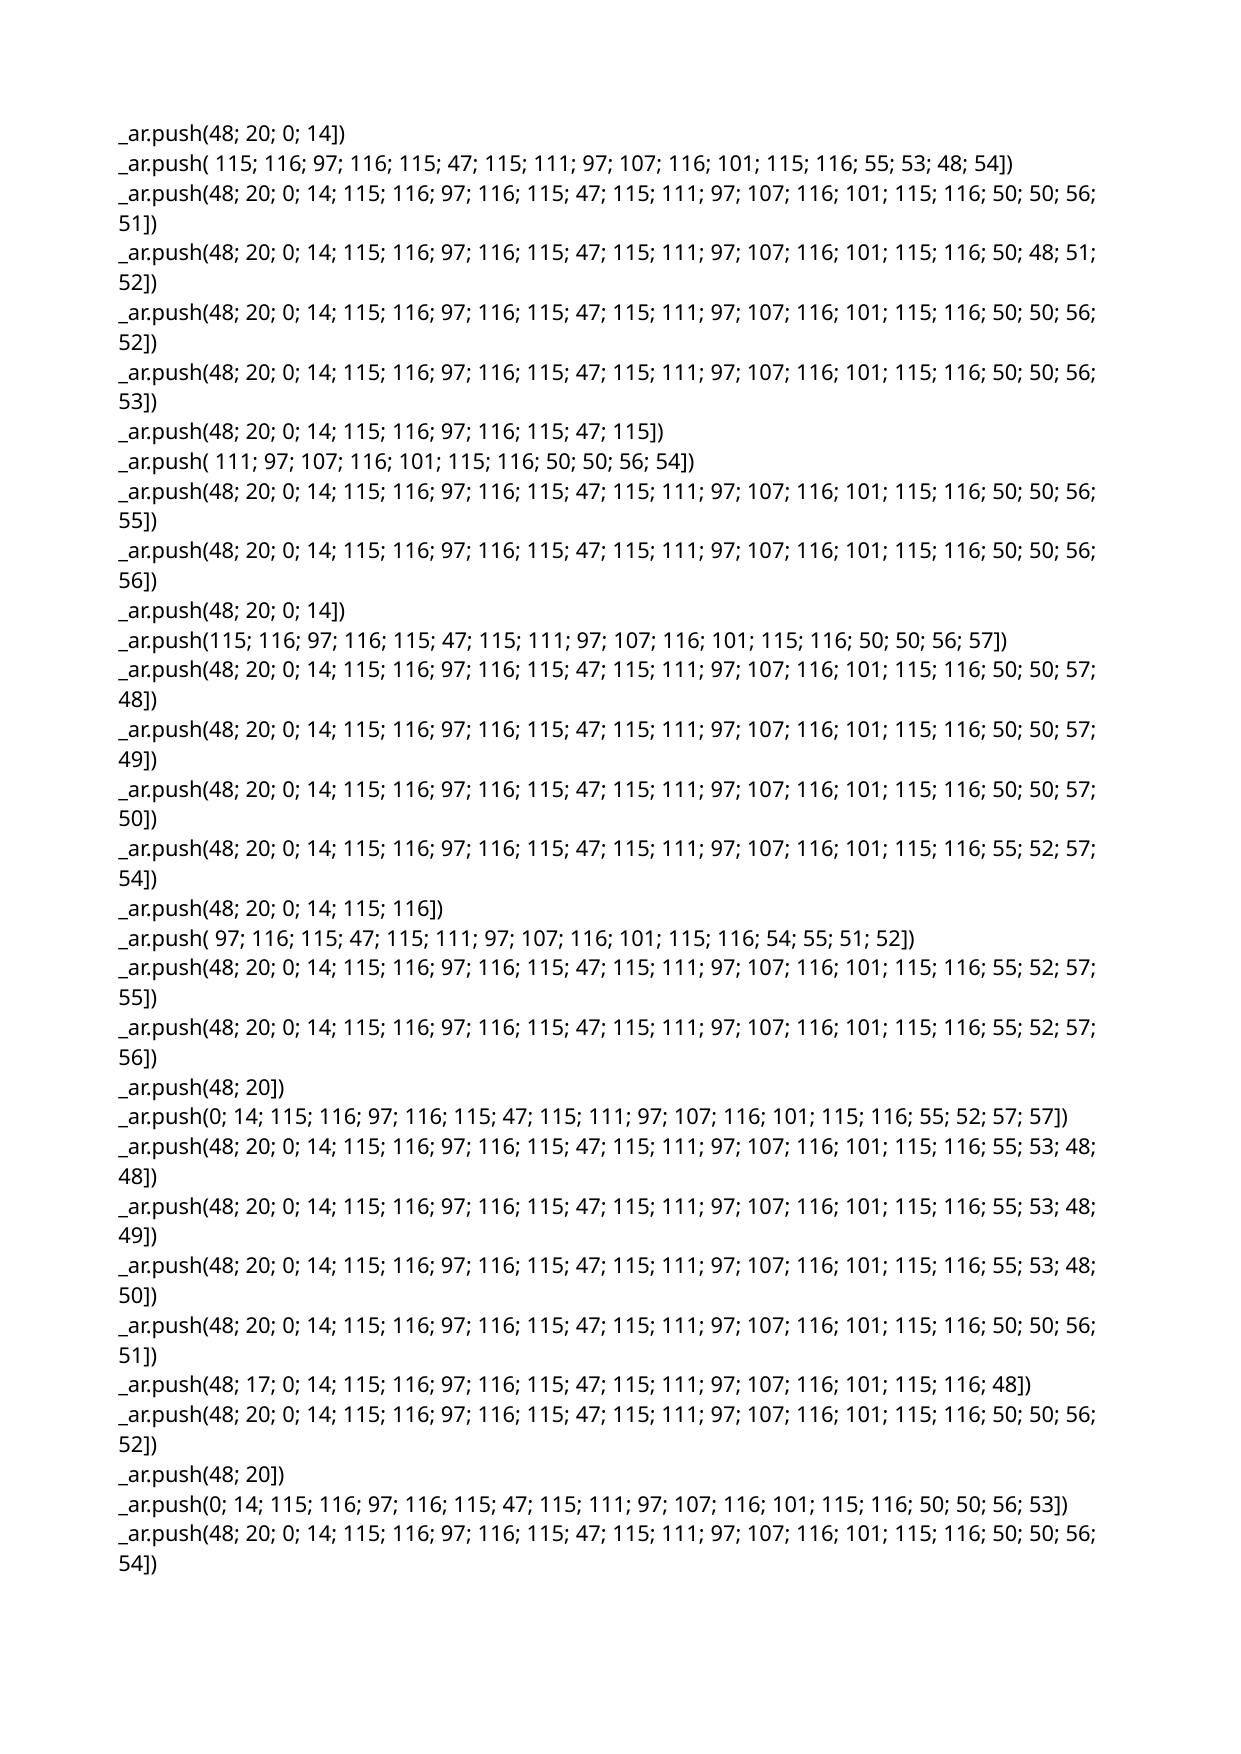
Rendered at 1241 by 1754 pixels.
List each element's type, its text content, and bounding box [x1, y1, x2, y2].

text _ar.push( 97; 116; 115; 47; 115; 111; 97; 107; 116; 101; 115; 116; 54; 55; 51; 52]) [118, 922, 1122, 952]
text _ar.push(48; 20; 0; 14; 115; 116; 97; 116; 115; 47; 115; 111; 97; 107; 116; 101; 115; 116; 50; 50; 56; 52]) [118, 1399, 1122, 1459]
text _ar.push(48; 20; 0; 14; 115; 116; 97; 116; 115; 47; 115; 111; 97; 107; 116; 101; 115; 116; 50; 48; 51; 52]) [118, 237, 1122, 297]
text _ar.push(48; 20; 0; 14; 115; 116; 97; 116; 115; 47; 115; 111; 97; 107; 116; 101; 115; 116; 50; 50; 56; 51]) [118, 1310, 1122, 1369]
text _ar.push(48; 20; 0; 14; 115; 116; 97; 116; 115; 47; 115; 111; 97; 107; 116; 101; 115; 116; 55; 53; 48; 50]) [118, 1250, 1122, 1310]
text _ar.push(0; 14; 115; 116; 97; 116; 115; 47; 115; 111; 97; 107; 116; 101; 115; 116; 50; 50; 56; 53]) [118, 1488, 1122, 1518]
text _ar.push(48; 20; 0; 14; 115; 116; 97; 116; 115; 47; 115; 111; 97; 107; 116; 101; 115; 116; 50; 50; 56; 56]) [118, 535, 1122, 595]
text _ar.push(48; 20; 0; 14]) [118, 118, 1122, 148]
text _ar.push(48; 20; 0; 14; 115; 116; 97; 116; 115; 47; 115; 111; 97; 107; 116; 101; 115; 116; 50; 50; 57; 49]) [118, 714, 1122, 773]
text _ar.push(48; 20]) [118, 1071, 1122, 1101]
text _ar.push( 115; 116; 97; 116; 115; 47; 115; 111; 97; 107; 116; 101; 115; 116; 55; 53; 48; 54]) [118, 148, 1122, 178]
text _ar.push(48; 20; 0; 14]) [118, 595, 1122, 624]
text _ar.push(48; 20; 0; 14; 115; 116; 97; 116; 115; 47; 115]) [118, 416, 1122, 446]
text _ar.push(48; 20; 0; 14; 115; 116; 97; 116; 115; 47; 115; 111; 97; 107; 116; 101; 115; 116; 50; 50; 56; 54]) [118, 1518, 1122, 1578]
text _ar.push(48; 20; 0; 14; 115; 116; 97; 116; 115; 47; 115; 111; 97; 107; 116; 101; 115; 116; 55; 52; 57; 54]) [118, 833, 1122, 893]
text _ar.push(0; 14; 115; 116; 97; 116; 115; 47; 115; 111; 97; 107; 116; 101; 115; 116; 55; 52; 57; 57]) [118, 1101, 1122, 1131]
text _ar.push(48; 20; 0; 14; 115; 116; 97; 116; 115; 47; 115; 111; 97; 107; 116; 101; 115; 116; 55; 52; 57; 56]) [118, 1012, 1122, 1071]
text _ar.push( 111; 97; 107; 116; 101; 115; 116; 50; 50; 56; 54]) [118, 446, 1122, 476]
text _ar.push(48; 20; 0; 14; 115; 116; 97; 116; 115; 47; 115; 111; 97; 107; 116; 101; 115; 116; 50; 50; 57; 50]) [118, 773, 1122, 833]
text _ar.push(48; 20; 0; 14; 115; 116; 97; 116; 115; 47; 115; 111; 97; 107; 116; 101; 115; 116; 50; 50; 56; 52]) [118, 297, 1122, 356]
text _ar.push(48; 17; 0; 14; 115; 116; 97; 116; 115; 47; 115; 111; 97; 107; 116; 101; 115; 116; 48]) [118, 1369, 1122, 1399]
text _ar.push(48; 20; 0; 14; 115; 116; 97; 116; 115; 47; 115; 111; 97; 107; 116; 101; 115; 116; 55; 52; 57; 55]) [118, 952, 1122, 1012]
text _ar.push(48; 20]) [118, 1459, 1122, 1488]
text _ar.push(48; 20; 0; 14; 115; 116; 97; 116; 115; 47; 115; 111; 97; 107; 116; 101; 115; 116; 55; 53; 48; 48]) [118, 1131, 1122, 1191]
text _ar.push(48; 20; 0; 14; 115; 116; 97; 116; 115; 47; 115; 111; 97; 107; 116; 101; 115; 116; 50; 50; 57; 48]) [118, 654, 1122, 714]
text _ar.push(115; 116; 97; 116; 115; 47; 115; 111; 97; 107; 116; 101; 115; 116; 50; 50; 56; 57]) [118, 624, 1122, 654]
text _ar.push(48; 20; 0; 14; 115; 116]) [118, 893, 1122, 922]
text _ar.push(48; 20; 0; 14; 115; 116; 97; 116; 115; 47; 115; 111; 97; 107; 116; 101; 115; 116; 50; 50; 56; 55]) [118, 476, 1122, 535]
text _ar.push(48; 20; 0; 14; 115; 116; 97; 116; 115; 47; 115; 111; 97; 107; 116; 101; 115; 116; 50; 50; 56; 51]) [118, 178, 1122, 237]
text _ar.push(48; 20; 0; 14; 115; 116; 97; 116; 115; 47; 115; 111; 97; 107; 116; 101; 115; 116; 55; 53; 48; 49]) [118, 1191, 1122, 1250]
text _ar.push(48; 20; 0; 14; 115; 116; 97; 116; 115; 47; 115; 111; 97; 107; 116; 101; 115; 116; 50; 50; 56; 53]) [118, 356, 1122, 416]
